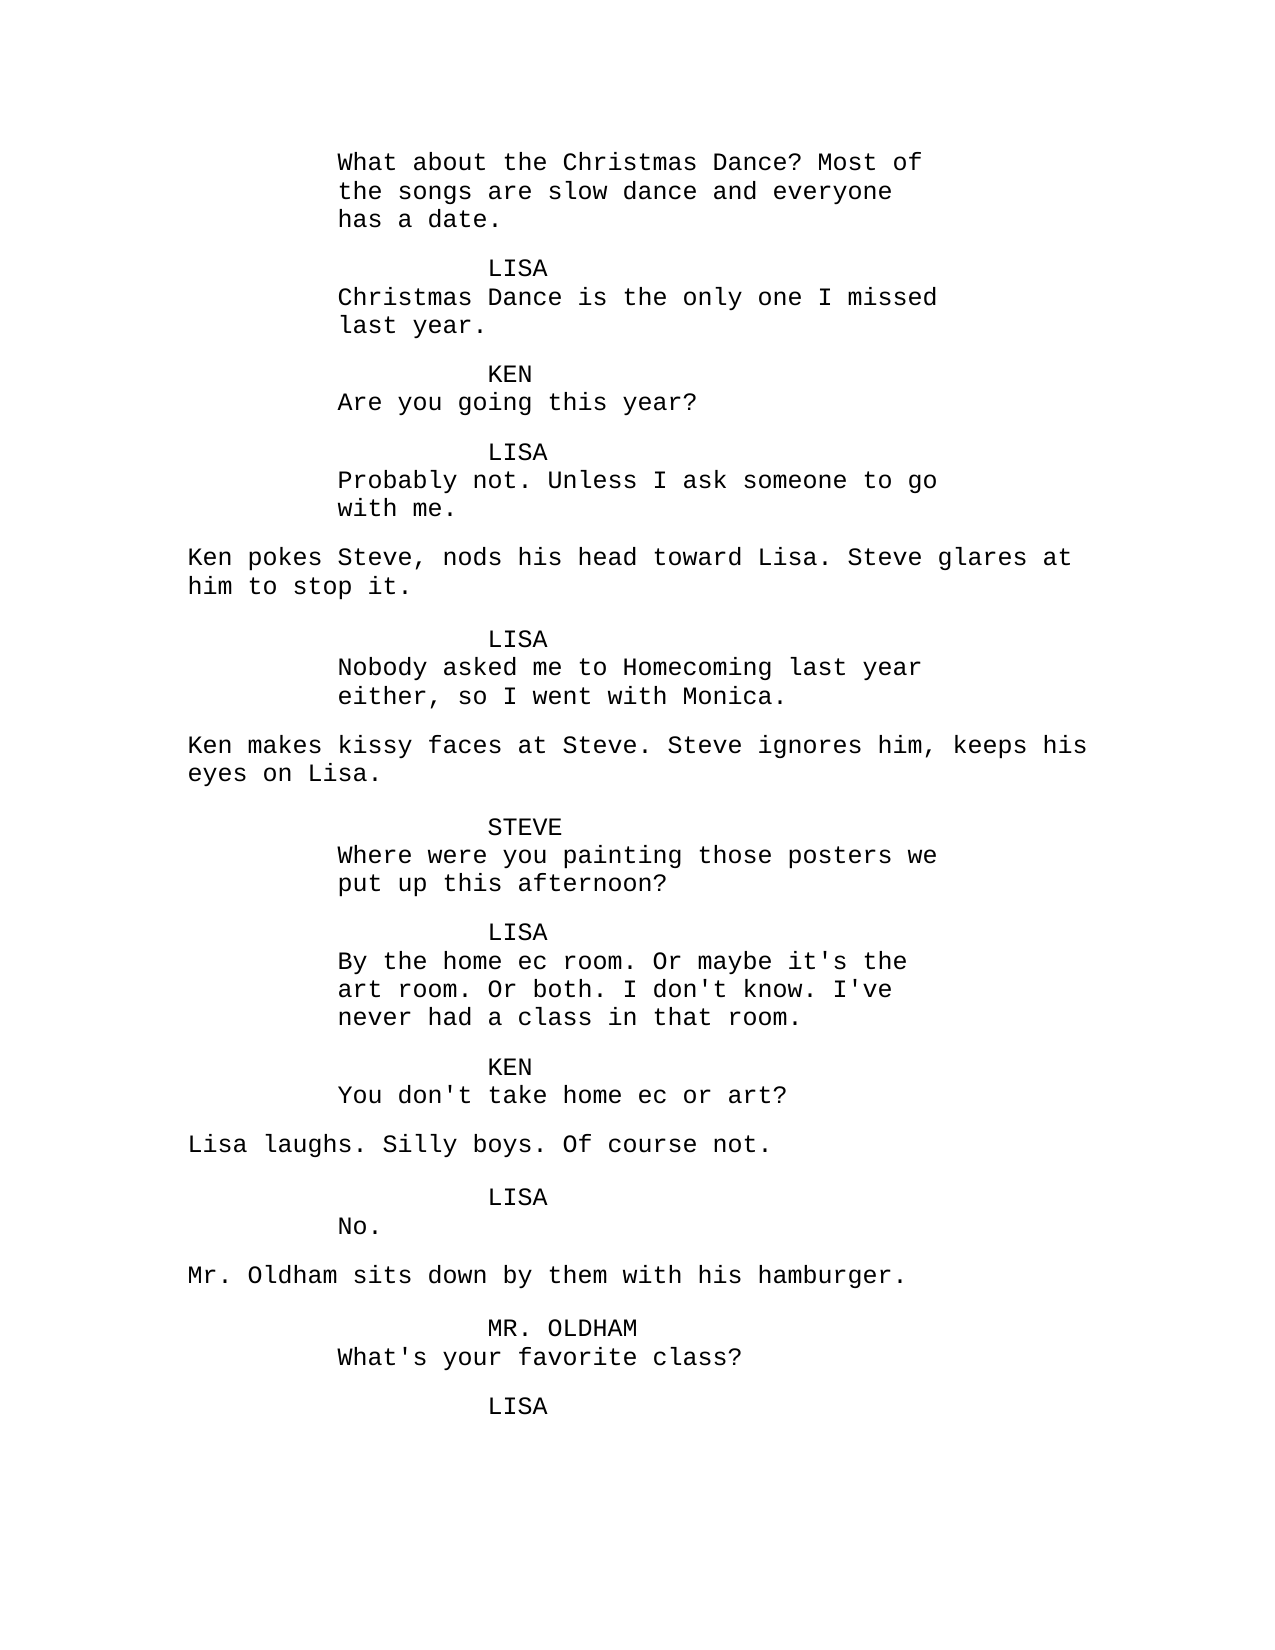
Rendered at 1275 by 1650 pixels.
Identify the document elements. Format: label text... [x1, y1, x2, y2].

text No. [337, 1213, 937, 1242]
text Ken makes kissy faces at Steve. Steve ignores him, keeps his eyes on Lisa. [187, 732, 1087, 789]
text LISA [187, 920, 1087, 948]
text What's your favorite class? [337, 1344, 937, 1372]
text By the home ec room. Or maybe it's the art room. Or both. I don't know. I've never had a class in that room. [337, 948, 937, 1033]
text Mr. Oldham sits down by them with his hamburger. [187, 1262, 1087, 1291]
text Christmas Dance is the only one I missed last year. [337, 284, 937, 341]
text LISA [187, 1393, 1087, 1422]
text STEVE [187, 814, 1087, 842]
text Where were you painting those posters we put up this afternoon? [337, 842, 937, 899]
text Ken pokes Steve, nods his head toward Lisa. Steve glares at him to stop it. [187, 545, 1087, 602]
text LISA [187, 627, 1087, 655]
text MR. OLDHAM [187, 1316, 1087, 1344]
text LISA [187, 1185, 1087, 1213]
text Nobody asked me to Homecoming last year either, so I went with Monica. [337, 655, 937, 712]
text Lisa laughs. Silly boys. Of course not. [187, 1132, 1087, 1160]
text LISA [187, 256, 1087, 284]
text LISA [187, 439, 1087, 467]
text Are you going this year? [337, 390, 937, 418]
text KEN [187, 1054, 1087, 1082]
text Probably not. Unless I ask someone to go with me. [337, 467, 937, 524]
text KEN [187, 362, 1087, 390]
text What about the Christmas Dance? Most of the songs are slow dance and everyone has a date. [337, 150, 937, 235]
text You don't take home ec or art? [337, 1082, 937, 1111]
